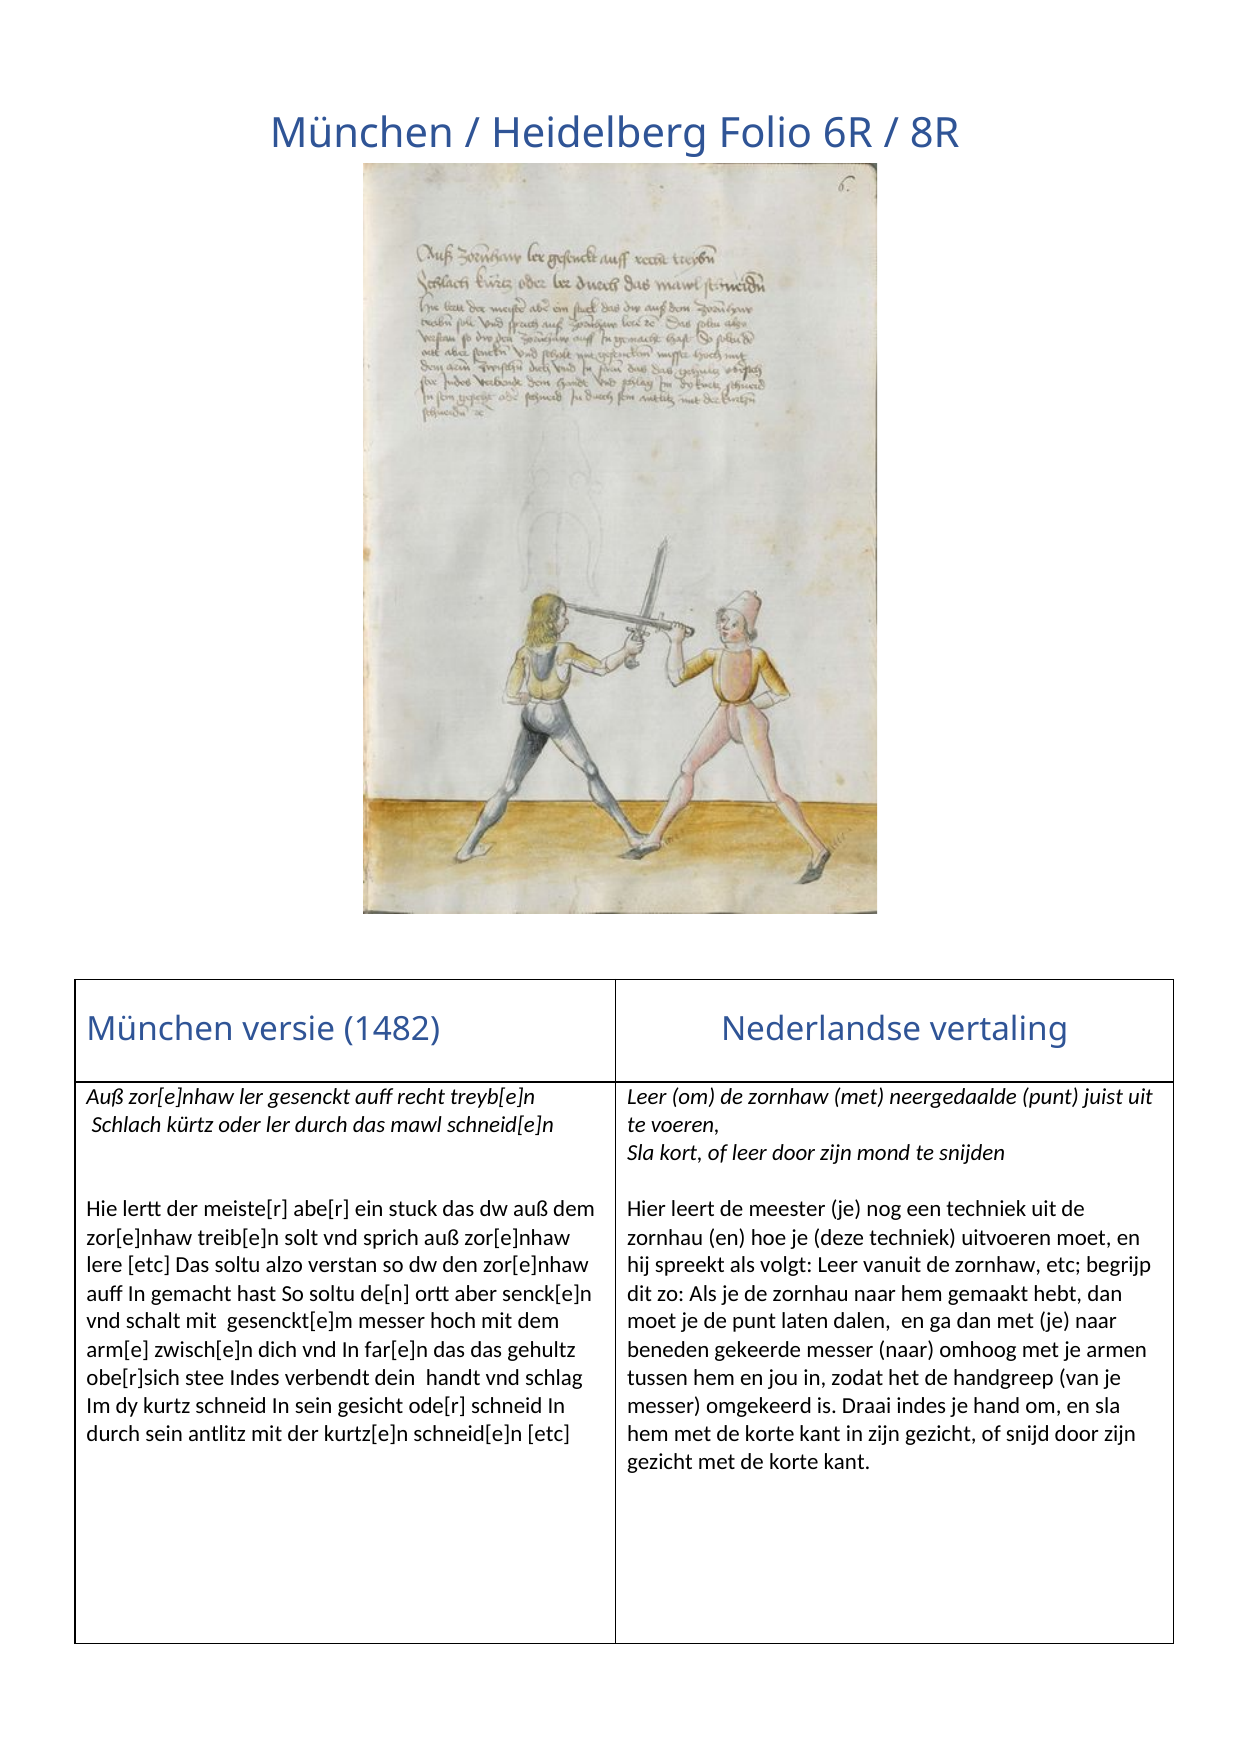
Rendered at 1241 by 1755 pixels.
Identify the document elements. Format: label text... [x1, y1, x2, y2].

subtitle München / Heidelberg Folio 6R / 8R [75, 103, 1165, 160]
table_header München versie (1482) [76, 980, 615, 1081]
table_header Nederlandse vertaling [616, 980, 1173, 1081]
table_cell Auß zor[e]nhaw ler gesenckt auff recht treyb[e]n Schlach kürtz oder ler durch das mawl schneid[e]n Hie lertt der meiste[r] abe[r] ein stuck das dw auß dem zor[e]nhaw treib[e]n solt vnd sprich auß zor[e]nhaw lere [etc] Das soltu alzo verstan so dw den zor[e]nhaw auff In gemacht hast So soltu de[n] ortt aber senck[e]n vnd schalt mit gesenckt[e]m messer hoch mit dem arm[e] zwisch[e]n dich vnd In far[e]n das das gehultz obe[r]sich stee Indes verbendt dein handt vnd schlag Im dy kurtz schneid In sein gesicht ode[r] schneid In durch sein antlitz mit der kurtz[e]n schneid[e]n [etc] [76, 1083, 615, 1643]
table_cell Leer (om) de zornhaw (met) neergedaalde (punt) juist uit te voeren, Sla kort, of leer door zijn mond te snijden Hier leert de meester (je) nog een techniek uit de zornhau (en) hoe je (deze techniek) uitvoeren moet, en hij spreekt als volgt: Leer vanuit de zornhaw, etc; begrijp dit zo: Als je de zornhau naar hem gemaakt hebt, dan moet je de punt laten dalen, en ga dan met (je) naar beneden gekeerde messer (naar) omhoog met je armen tussen hem en jou in, zodat het de handgreep (van je messer) omgekeerd is. Draai indes je hand om, en sla hem met de korte kant in zijn gezicht, of snijd door zijn gezicht met de korte kant. [616, 1083, 1173, 1643]
picture [363, 163, 878, 914]
